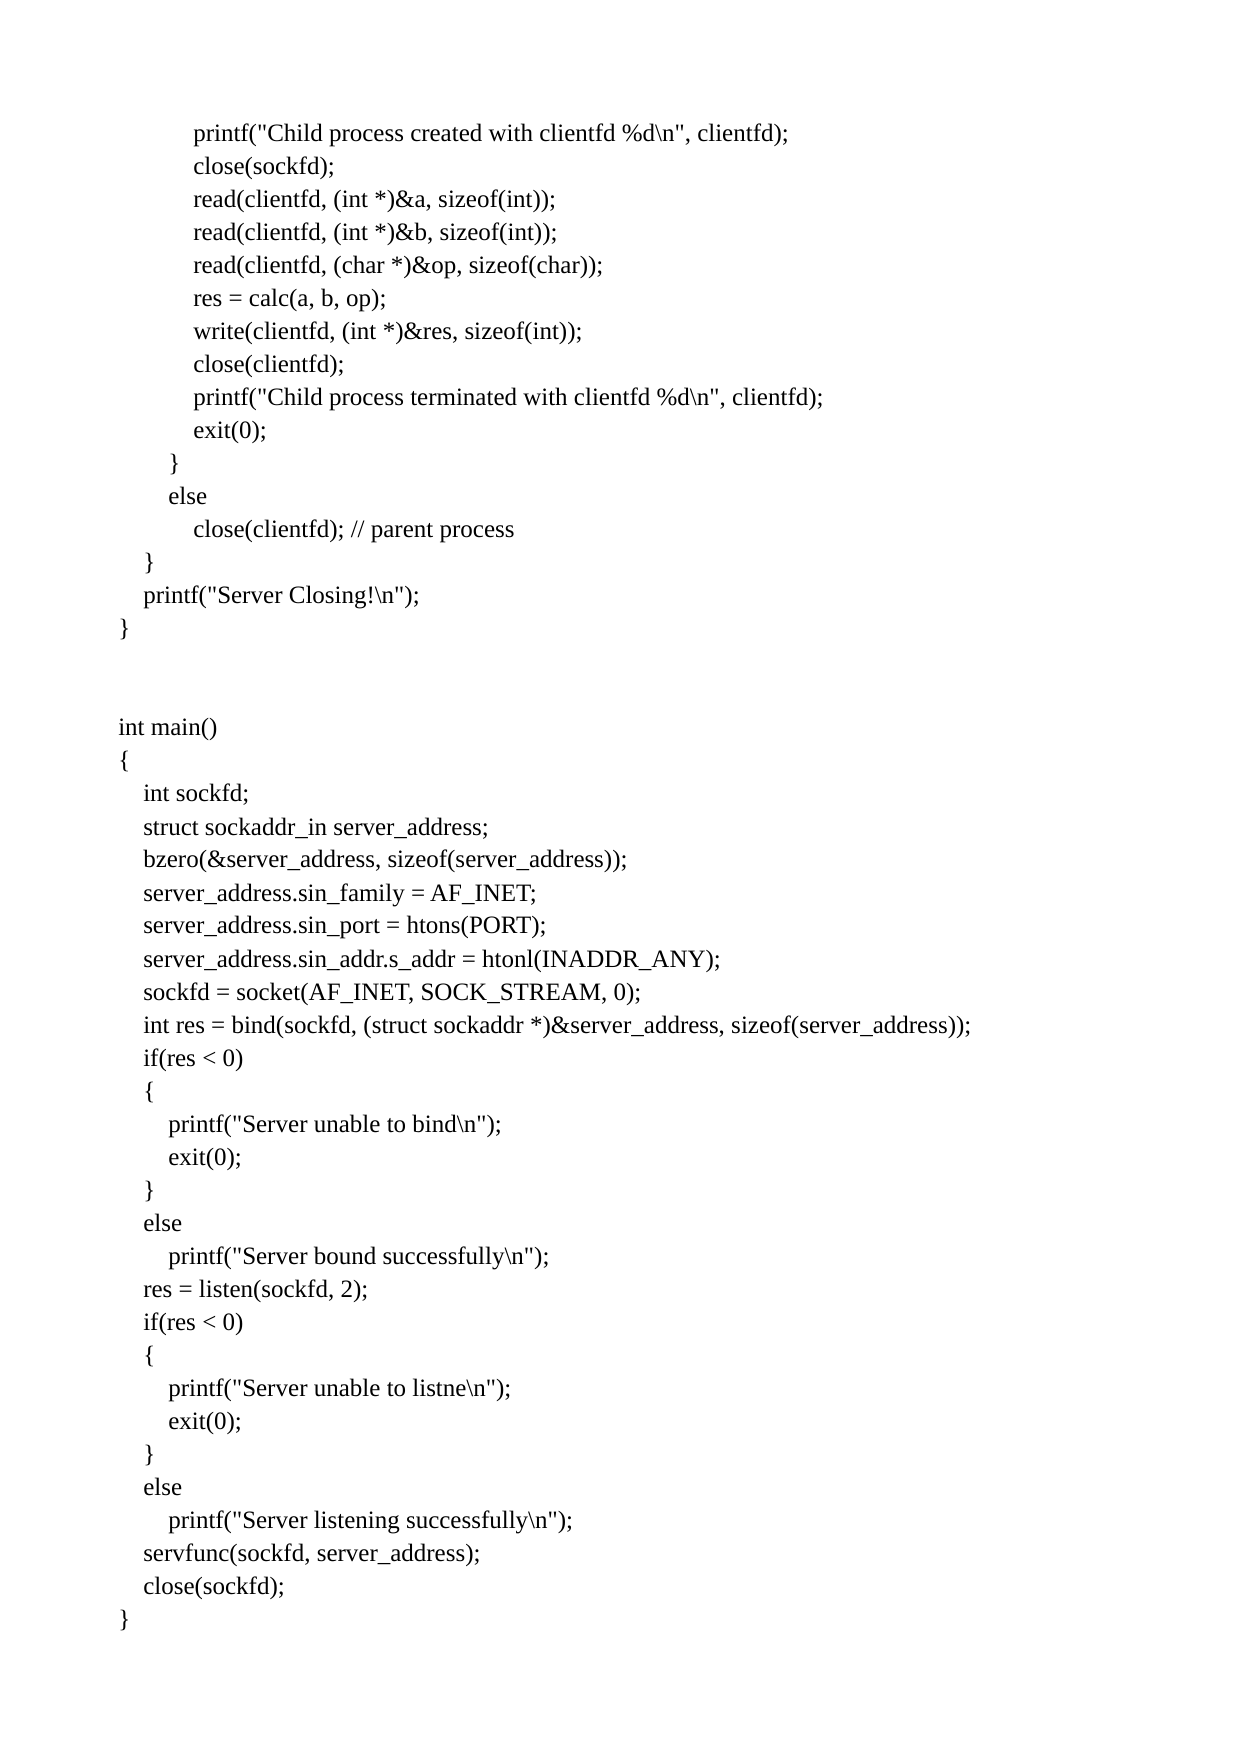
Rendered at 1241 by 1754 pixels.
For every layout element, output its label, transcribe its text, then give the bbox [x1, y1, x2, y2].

text { [118, 1340, 1122, 1369]
text printf("Child process created with clientfd %d\n", clientfd); [118, 118, 1122, 147]
text int res = bind(sockfd, (struct sockaddr *)&server_address, sizeof(server_address)); [118, 1010, 1122, 1038]
text else [118, 481, 1122, 510]
text read(clientfd, (int *)&b, sizeof(int)); [118, 217, 1122, 246]
text } [118, 448, 1122, 477]
text printf("Server listening successfully\n"); [118, 1505, 1122, 1534]
text } [118, 547, 1122, 576]
text else [118, 1472, 1122, 1501]
text server_address.sin_port = htons(PORT); [118, 911, 1122, 939]
text else [118, 1208, 1122, 1237]
text write(clientfd, (int *)&res, sizeof(int)); [118, 316, 1122, 345]
text if(res < 0) [118, 1307, 1122, 1336]
text } [118, 1175, 1122, 1203]
text exit(0); [118, 415, 1122, 444]
text printf("Server Closing!\n"); [118, 580, 1122, 609]
text close(sockfd); [118, 151, 1122, 180]
text close(clientfd); [118, 349, 1122, 378]
text { [118, 746, 1122, 774]
text printf("Server unable to bind\n"); [118, 1109, 1122, 1137]
text int main() [118, 712, 1122, 741]
text } [118, 1439, 1122, 1468]
text read(clientfd, (char *)&op, sizeof(char)); [118, 250, 1122, 279]
text res = listen(sockfd, 2); [118, 1274, 1122, 1303]
text } [118, 1604, 1122, 1633]
text close(sockfd); [118, 1571, 1122, 1600]
text if(res < 0) [118, 1043, 1122, 1071]
text server_address.sin_family = AF_INET; [118, 878, 1122, 906]
text struct sockaddr_in server_address; [118, 812, 1122, 840]
text int sockfd; [118, 778, 1122, 807]
text printf("Server bound successfully\n"); [118, 1241, 1122, 1269]
text res = calc(a, b, op); [118, 283, 1122, 312]
text } [118, 613, 1122, 642]
text server_address.sin_addr.s_addr = htonl(INADDR_ANY); [118, 944, 1122, 972]
text read(clientfd, (int *)&a, sizeof(int)); [118, 184, 1122, 213]
text close(clientfd); // parent process [118, 514, 1122, 543]
text printf("Child process terminated with clientfd %d\n", clientfd); [118, 382, 1122, 411]
text bzero(&server_address, sizeof(server_address)); [118, 844, 1122, 873]
text printf("Server unable to listne\n"); [118, 1373, 1122, 1402]
text { [118, 1076, 1122, 1104]
text sockfd = socket(AF_INET, SOCK_STREAM, 0); [118, 977, 1122, 1005]
text servfunc(sockfd, server_address); [118, 1538, 1122, 1567]
text exit(0); [118, 1142, 1122, 1171]
text exit(0); [118, 1406, 1122, 1435]
